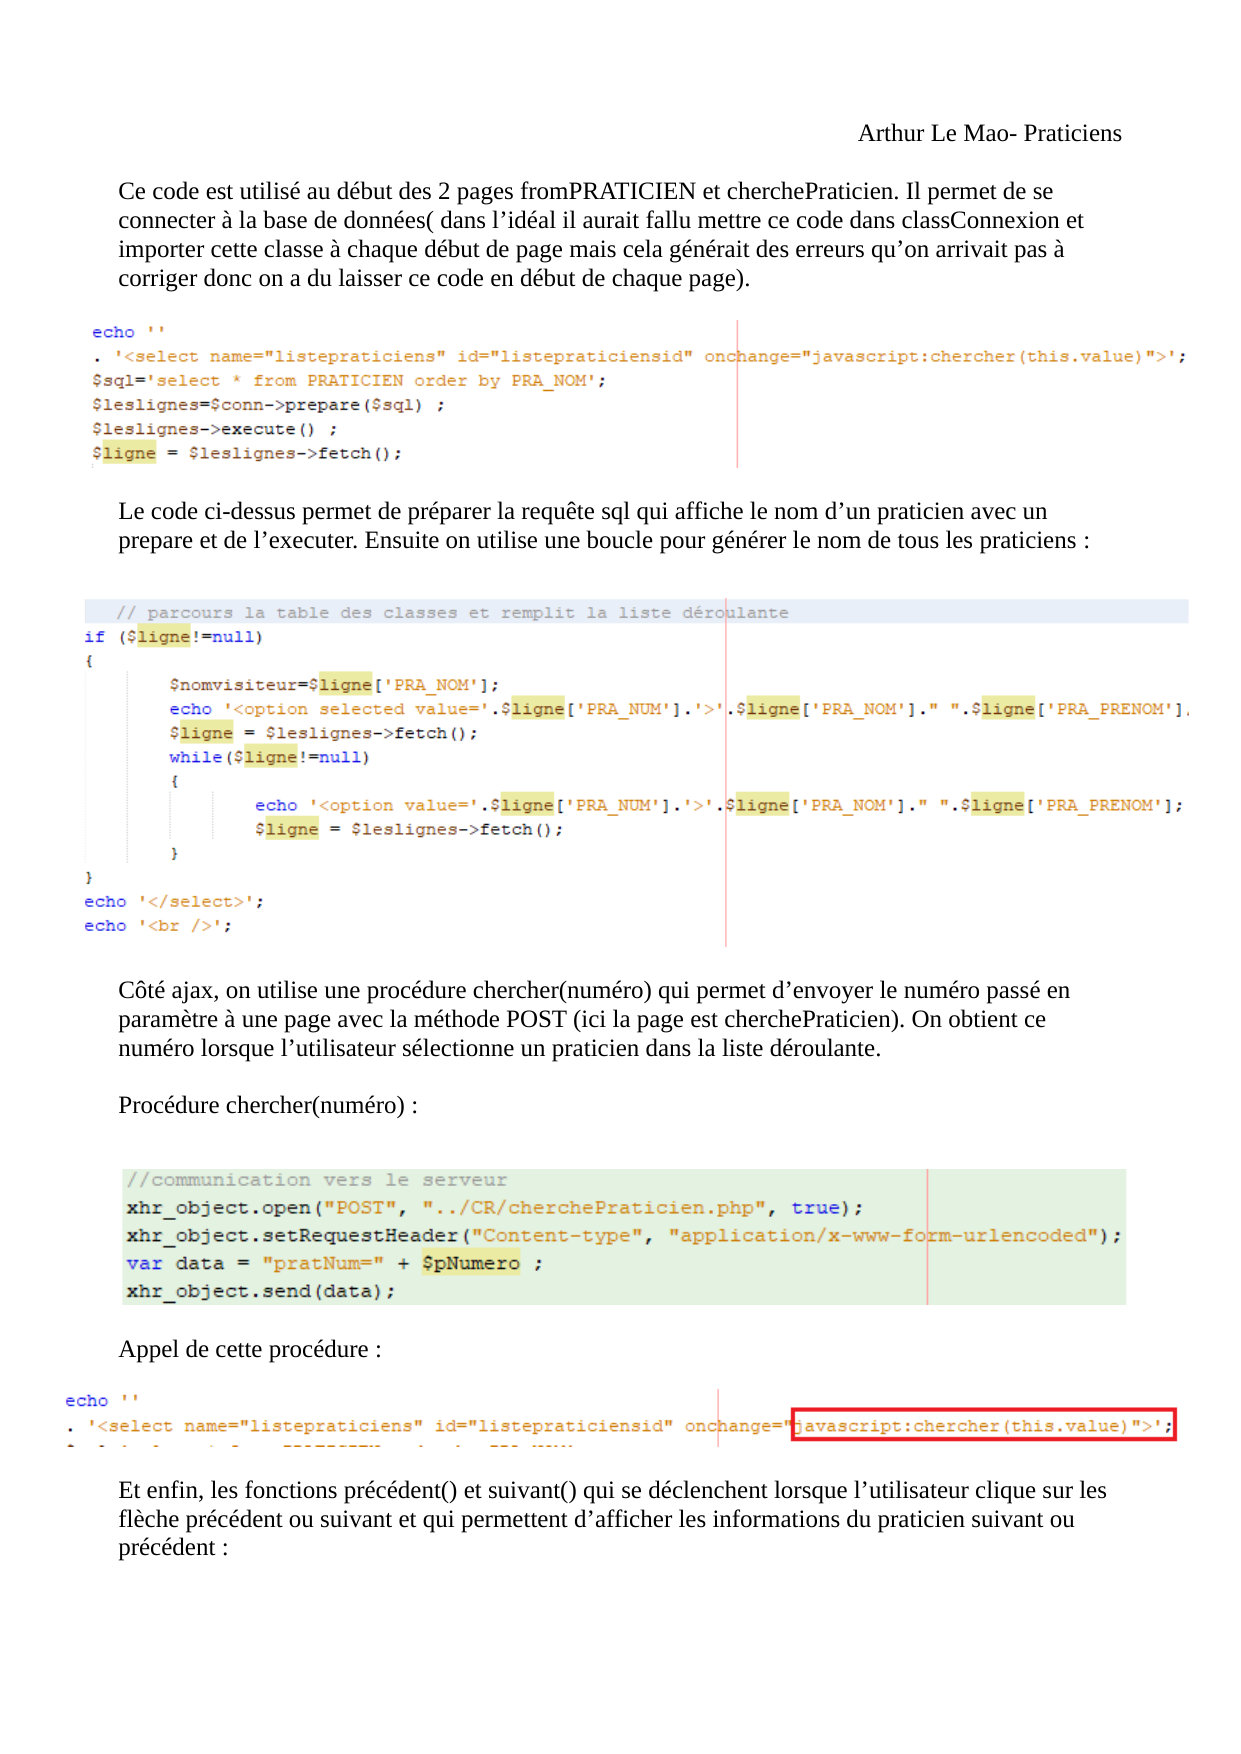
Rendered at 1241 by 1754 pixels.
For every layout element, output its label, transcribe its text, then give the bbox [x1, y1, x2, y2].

text Procédure chercher(numéro) : [118, 1090, 1122, 1119]
picture [61, 1389, 1184, 1447]
text Et enfin, les fonctions précédent() et suivant() qui se déclenchent lorsque l’utilisateur clique sur les flèche précédent ou suivant et qui permettent d’afficher les informations du praticien suivant ou précédent : [118, 1475, 1122, 1561]
text Le code ci-dessus permet de préparer la requête sql qui affiche le nom d’un praticien avec un prepare et de l’executer. Ensuite on utilise une boucle pour générer le nom de tous les praticiens : [118, 496, 1122, 554]
picture [122, 1169, 1127, 1305]
text Appel de cette procédure : [118, 1334, 1122, 1362]
picture [84, 320, 1207, 468]
text Côté ajax, on utilise une procédure chercher(numéro) qui permet d’envoyer le numéro passé en paramètre à une page avec la méthode POST (ici la page est cherchePraticien). On obtient ce numéro lorsque l’utilisateur sélectionne un praticien dans la liste déroulante. [118, 975, 1122, 1062]
picture [84, 598, 1189, 947]
text Ce code est utilisé au début des 2 pages fromPRATICIEN et cherchePraticien. Il permet de se connecter à la base de données( dans l’idéal il aurait fallu mettre ce code dans classConnexion et importer cette classe à chaque début de page mais cela générait des erreurs qu’on arrivait pas à corriger donc on a du laisser ce code en début de chaque page). [118, 176, 1122, 291]
